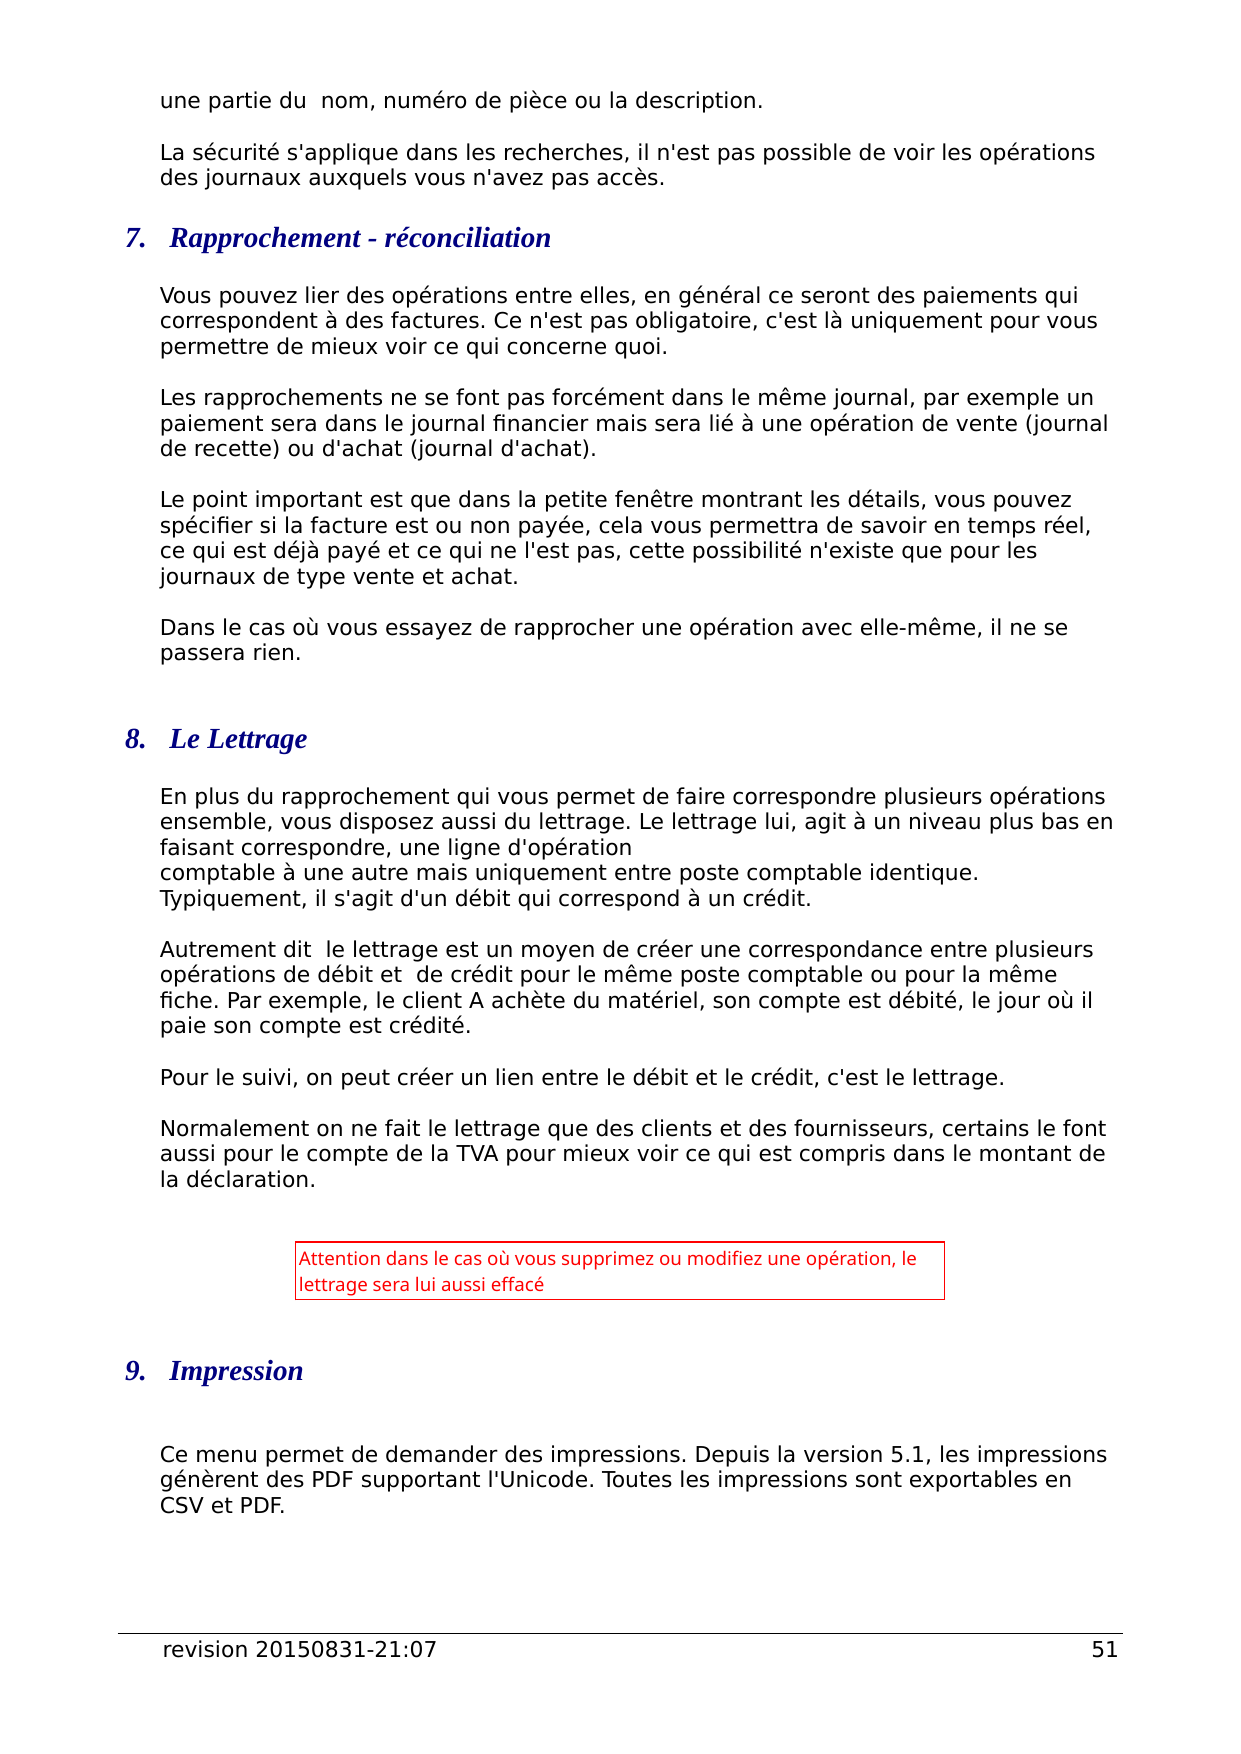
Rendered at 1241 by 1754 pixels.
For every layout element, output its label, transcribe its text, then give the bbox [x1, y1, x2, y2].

text Pour le suivi, on peut créer un lien entre le débit et le crédit, c'est le lettrage. [159, 1065, 1123, 1090]
text Dans le cas où vous essayez de rapprocher une opération avec elle-même, il ne se passera rien. [159, 615, 1123, 666]
text Autrement dit le lettrage est un moyen de créer une correspondance entre plusieurs opérations de débit et de crédit pour le même poste comptable ou pour la même fiche. Par exemple, le client A achète du matériel, son compte est débité, le jour où il paie son compte est crédité. [159, 937, 1123, 1039]
text Vous pouvez lier des opérations entre elles, en général ce seront des paiements qui correspondent à des factures. Ce n'est pas obligatoire, c'est là uniquement pour vous permettre de mieux voir ce qui concerne quoi. [159, 283, 1123, 360]
subtitle Le Lettrage [117, 721, 1123, 754]
text En plus du rapprochement qui vous permet de faire correspondre plusieurs opérations ensemble, vous disposez aussi du lettrage. Le lettrage lui, agit à un niveau plus bas en faisant correspondre, une ligne d'opération [159, 784, 1123, 861]
text Attention dans le cas où vous supprimez ou modifiez une opération, le lettrage sera lui aussi effacé [296, 1243, 944, 1299]
subtitle Impression [117, 1353, 1123, 1387]
text une partie du nom, numéro de pièce ou la description. [159, 88, 1123, 114]
text La sécurité s'applique dans les recherches, il n'est pas possible de voir les opérations des journaux auxquels vous n'avez pas accès. [159, 139, 1123, 191]
text Les rapprochements ne se font pas forcément dans le même journal, par exemple un paiement sera dans le journal financier mais sera lié à une opération de vente (journal de recette) ou d'achat (journal d'achat). [159, 385, 1123, 462]
subtitle Rapprochement - réconciliation [117, 220, 1123, 254]
text Ce menu permet de demander des impressions. Depuis la version 5.1, les impressions génèrent des PDF supportant l'Unicode. Toutes les impressions sont exportables en CSV et PDF. [159, 1442, 1123, 1519]
text Le point important est que dans la petite fenêtre montrant les détails, vous pouvez spécifier si la facture est ou non payée, cela vous permettra de savoir en temps réel, ce qui est déjà payé et ce qui ne l'est pas, cette possibilité n'existe que pour les journaux de type vente et achat. [159, 487, 1123, 589]
text comptable à une autre mais uniquement entre poste comptable identique. [159, 861, 1123, 886]
text Typiquement, il s'agit d'un débit qui correspond à un crédit. [159, 886, 1123, 912]
text Normalement on ne fait le lettrage que des clients et des fournisseurs, certains le font aussi pour le compte de la TVA pour mieux voir ce qui est compris dans le montant de la déclaration. [159, 1116, 1123, 1192]
